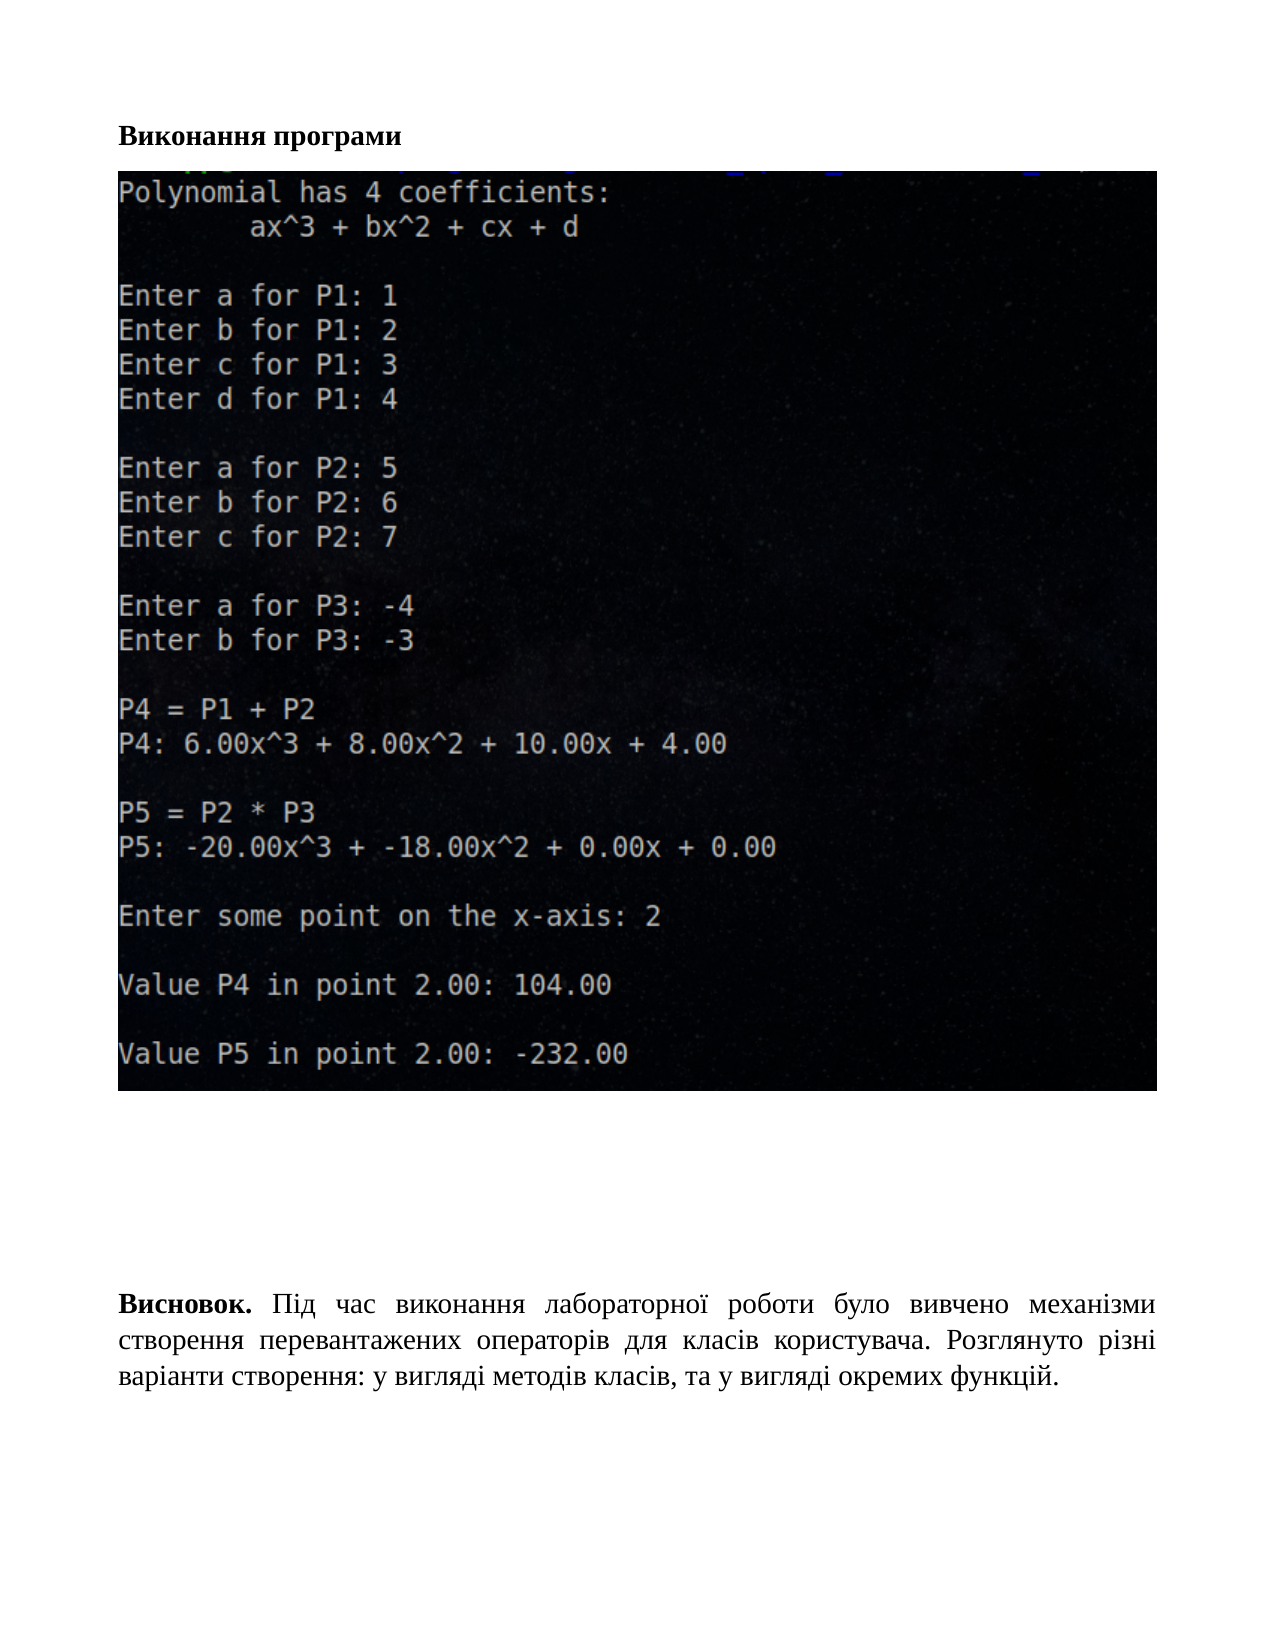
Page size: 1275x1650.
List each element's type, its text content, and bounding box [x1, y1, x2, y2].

text Висновок. Під час виконання лабораторної роботи було вивчено механізми створення перевантажених операторів для класів користувача. Розглянуто різні варіанти створення: у вигляді методів класів, та у вигляді окремих функцій. [118, 1286, 1157, 1392]
text Виконання програми [118, 118, 1157, 152]
picture [118, 171, 1157, 1091]
